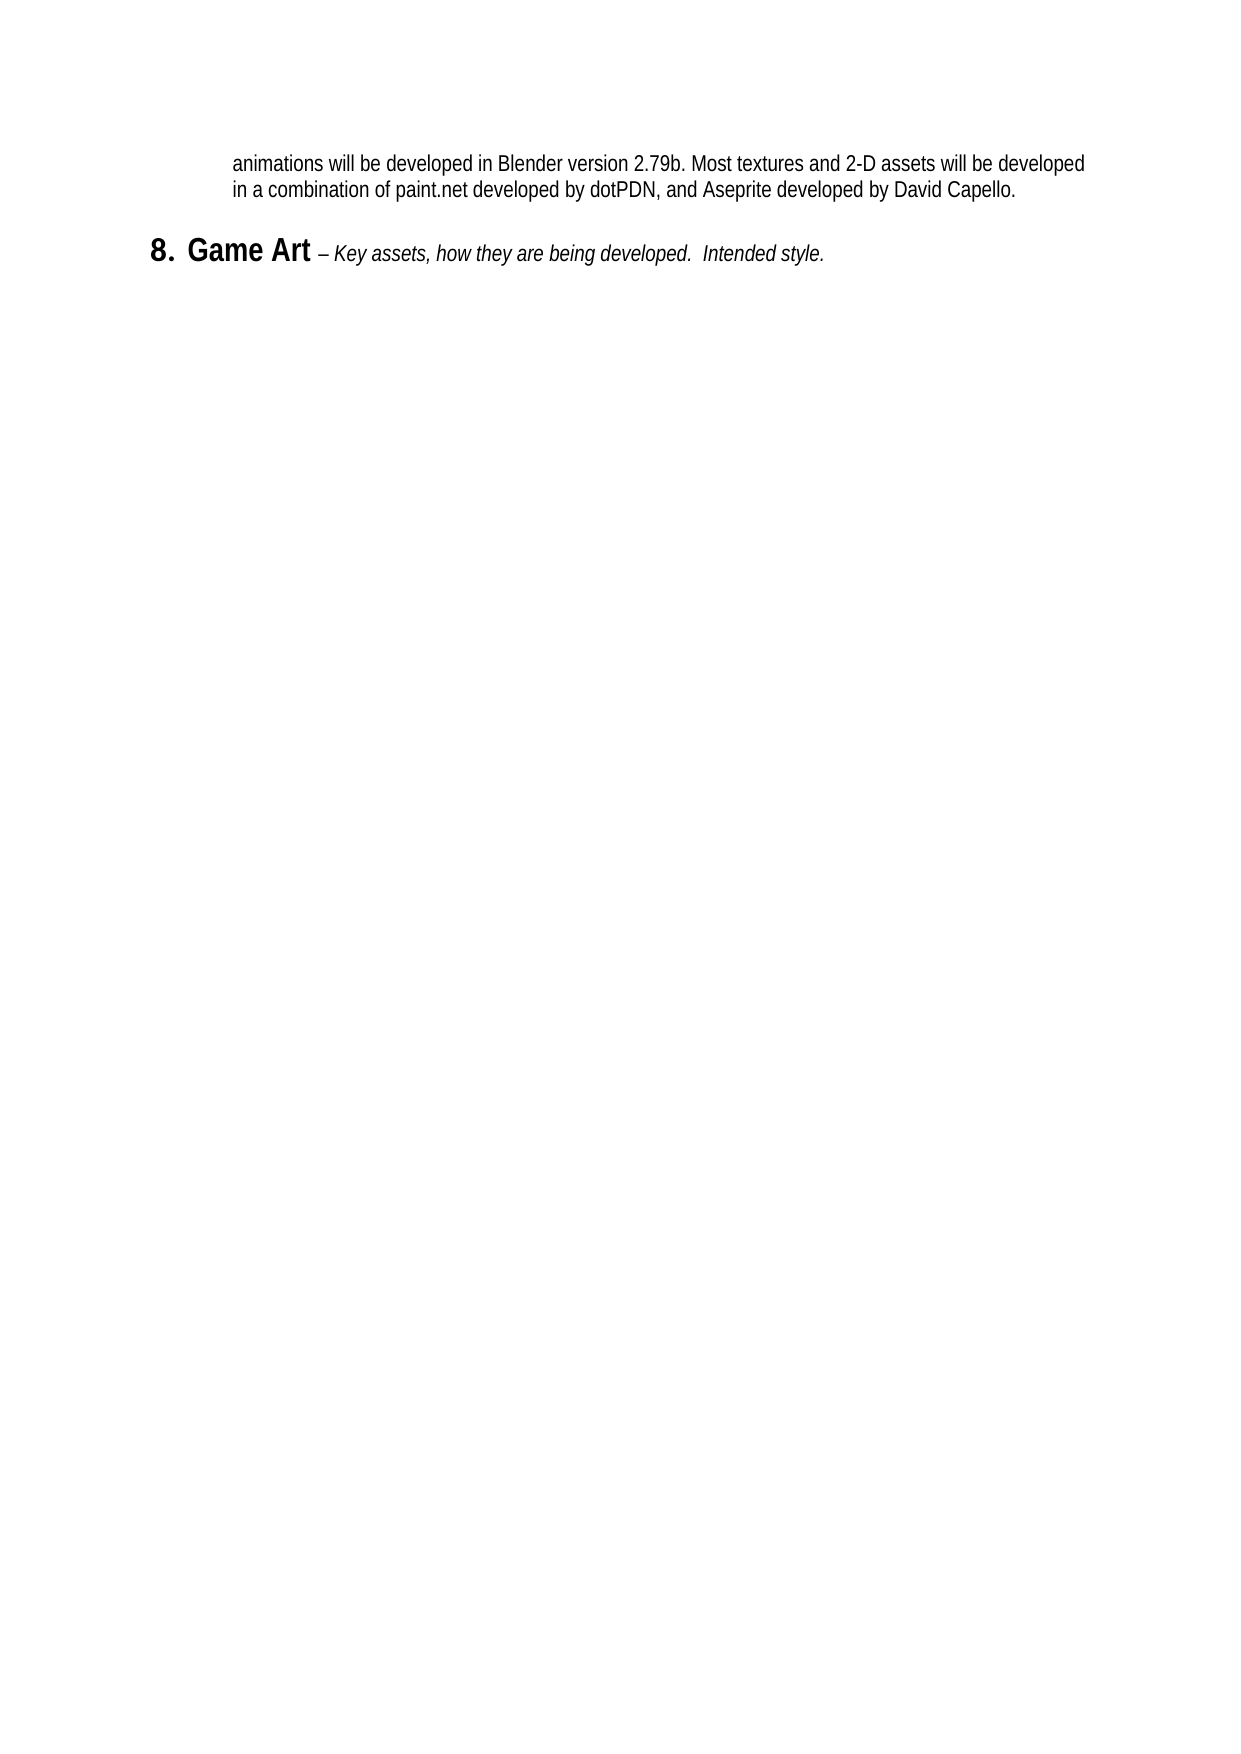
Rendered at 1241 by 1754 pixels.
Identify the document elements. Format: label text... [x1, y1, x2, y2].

text animations will be developed in Blender version 2.79b. Most textures and 2-D assets will be developed in a combination of paint.net developed by dotPDN, and Aseprite developed by David Capello. [232, 150, 1090, 203]
list Game Art – Key assets, how they are being developed. Intended style. [150, 229, 1090, 270]
